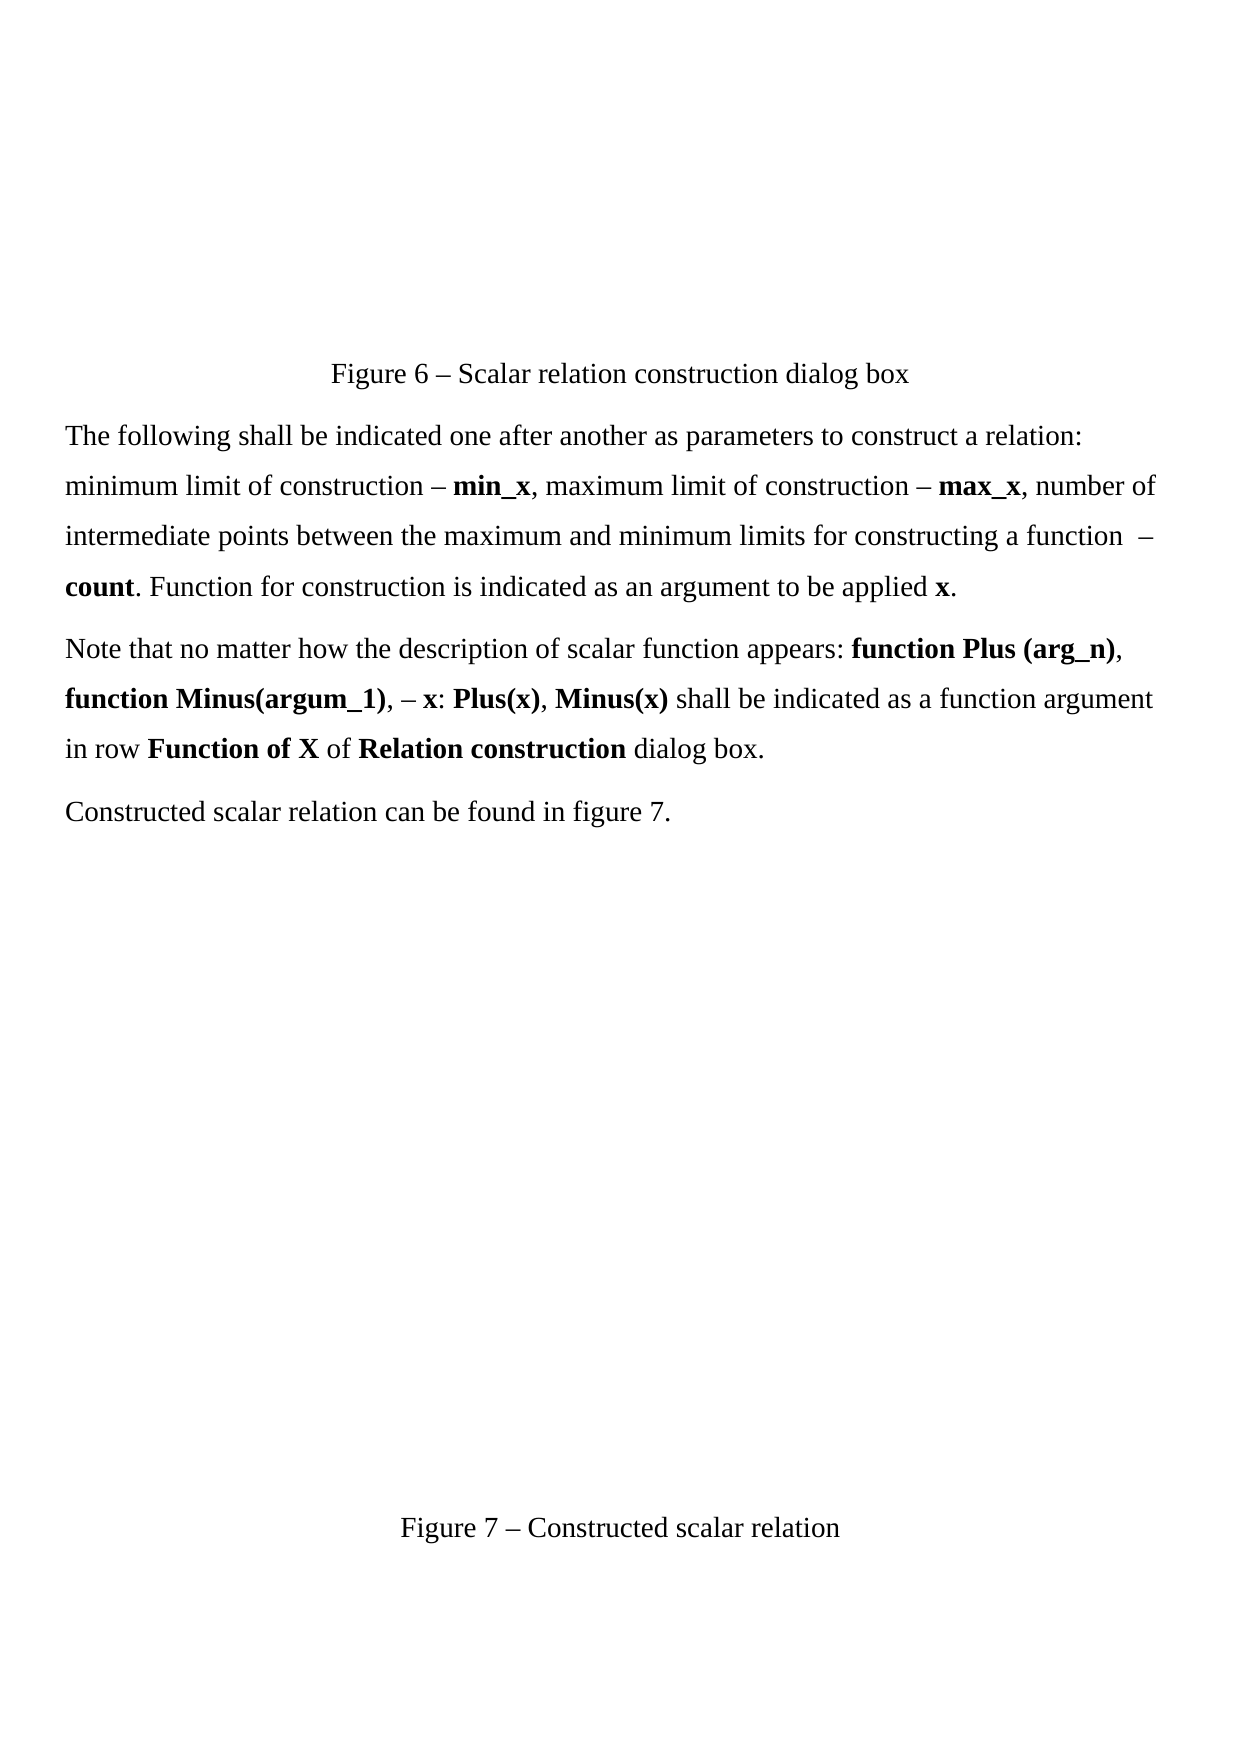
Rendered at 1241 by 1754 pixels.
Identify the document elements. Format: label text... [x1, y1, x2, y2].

table_cell Figure 6 – Scalar relation construction dialog box The following shall be indicated one after another as parameters to construct a relation: minimum limit of construction – min_x, maximum limit of construction – max_x, number of intermediate points between the maximum and minimum limits for constructing a function – count. Function for construction is indicated as an argument to be applied x. Note that no matter how the description of scalar function appears: function Plus (arg_n), function Minus(argum_1), – x: Plus(x), Minus(x) shall be indicated as a function argument in row Function of Х of Relation construction dialog box. Constructed scalar relation can be found in figure 7. Figure 7 – Constructed scalar relation [59, 59, 1181, 1679]
